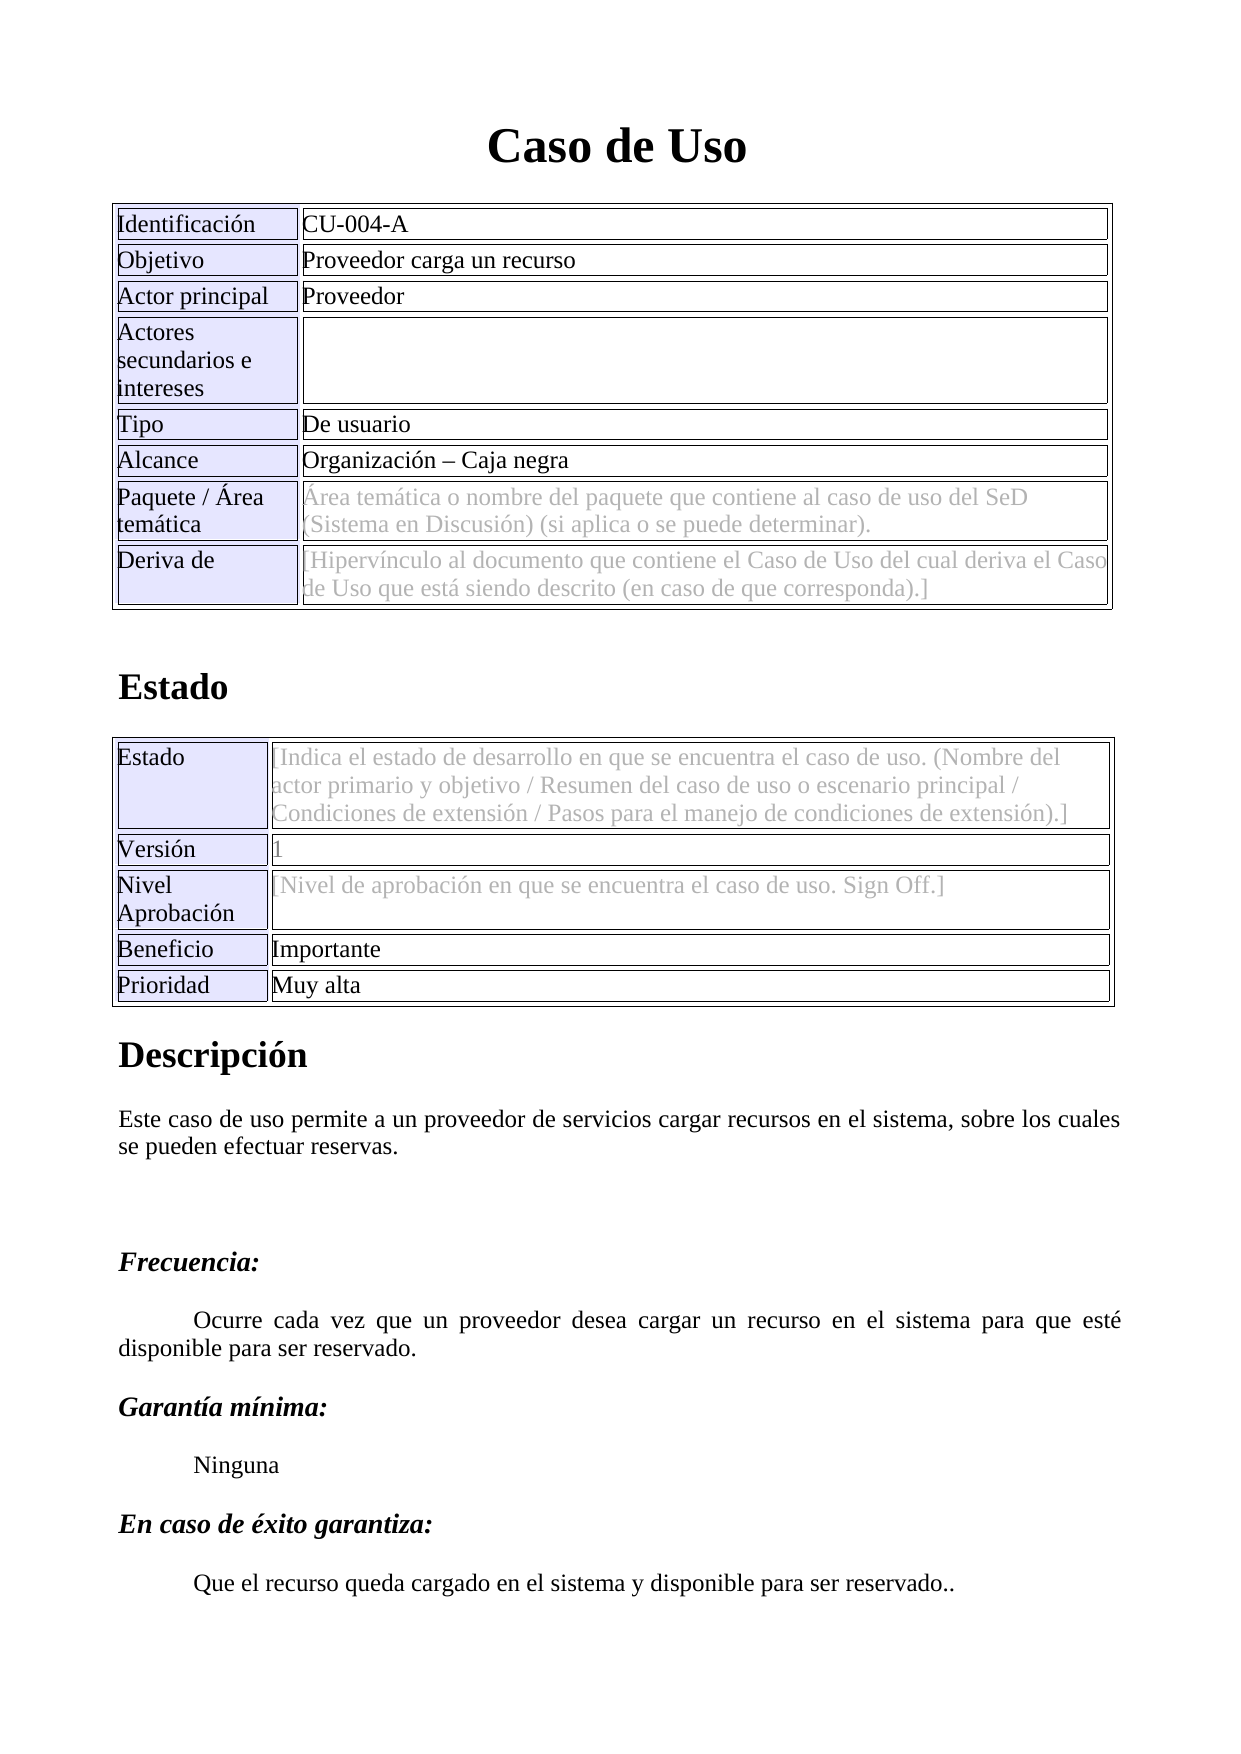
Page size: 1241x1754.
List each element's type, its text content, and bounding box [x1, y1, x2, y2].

text En caso de éxito garantiza: [118, 1508, 1122, 1539]
text Frecuencia: [118, 1246, 1122, 1277]
table_cell [300, 311, 1109, 403]
table_cell Actor principal [115, 275, 300, 311]
table_header [Indica el estado de desarrollo en que se encuentra el caso de uso. (Nombre del actor primario y objetivo / Resumen del caso de uso o escenario principal / Condiciones de extensión / Pasos para el manejo de condiciones de extensión).] [270, 738, 1112, 828]
table_cell Objetivo [115, 239, 300, 275]
table_cell Proveedor carga un recurso [300, 239, 1109, 275]
table_cell Paquete / Área temática [115, 476, 300, 539]
table_cell Organización – Caja negra [300, 439, 1109, 476]
table_header Identificación [115, 204, 300, 239]
table_cell Tipo [115, 403, 300, 439]
text Que el recurso queda cargado en el sistema y disponible para ser reservado.. [118, 1569, 1122, 1596]
text Estado [118, 666, 1122, 707]
table_cell Prioridad [115, 965, 269, 1001]
table_cell Beneficio [115, 929, 269, 965]
text Descripción [118, 1006, 1122, 1076]
table_cell Alcance [115, 439, 300, 476]
table_cell [Hipervínculo al documento que contiene el Caso de Uso del cual deriva el Caso de Uso que está siendo descrito (en caso de que corresponda).] [300, 540, 1109, 603]
table_cell [Nivel de aprobación en que se encuentra el caso de uso. Sign Off.] [270, 865, 1112, 928]
text Garantía mínima: [118, 1391, 1122, 1422]
text Ocurre cada vez que un proveedor desea cargar un recurso en el sistema para que esté disponible para ser reservado. [118, 1307, 1122, 1362]
table_cell 1 [270, 828, 1112, 864]
table_cell [304, 318, 1107, 403]
table_cell Actores secundarios e intereses [115, 311, 300, 403]
table_cell Nivel Aprobación [115, 865, 269, 928]
table_cell Proveedor [300, 275, 1109, 311]
text Ninguna [118, 1451, 1122, 1479]
table_header CU-004-A [300, 204, 1109, 239]
table_cell Muy alta [270, 965, 1112, 1001]
table_cell Deriva de [115, 540, 300, 603]
table_cell De usuario [300, 403, 1109, 439]
table_cell Importante [270, 929, 1112, 965]
table_header Estado [115, 738, 269, 828]
table_cell Versión [115, 828, 269, 864]
text Este caso de uso permite a un proveedor de servicios cargar recursos en el sistema, sobre los cuales se pueden efectuar reservas. [118, 1105, 1122, 1160]
text Caso de Uso [118, 118, 1122, 173]
table_cell Área temática o nombre del paquete que contiene al caso de uso del SeD (Sistema en Discusión) (si aplica o se puede determinar). [300, 476, 1109, 539]
